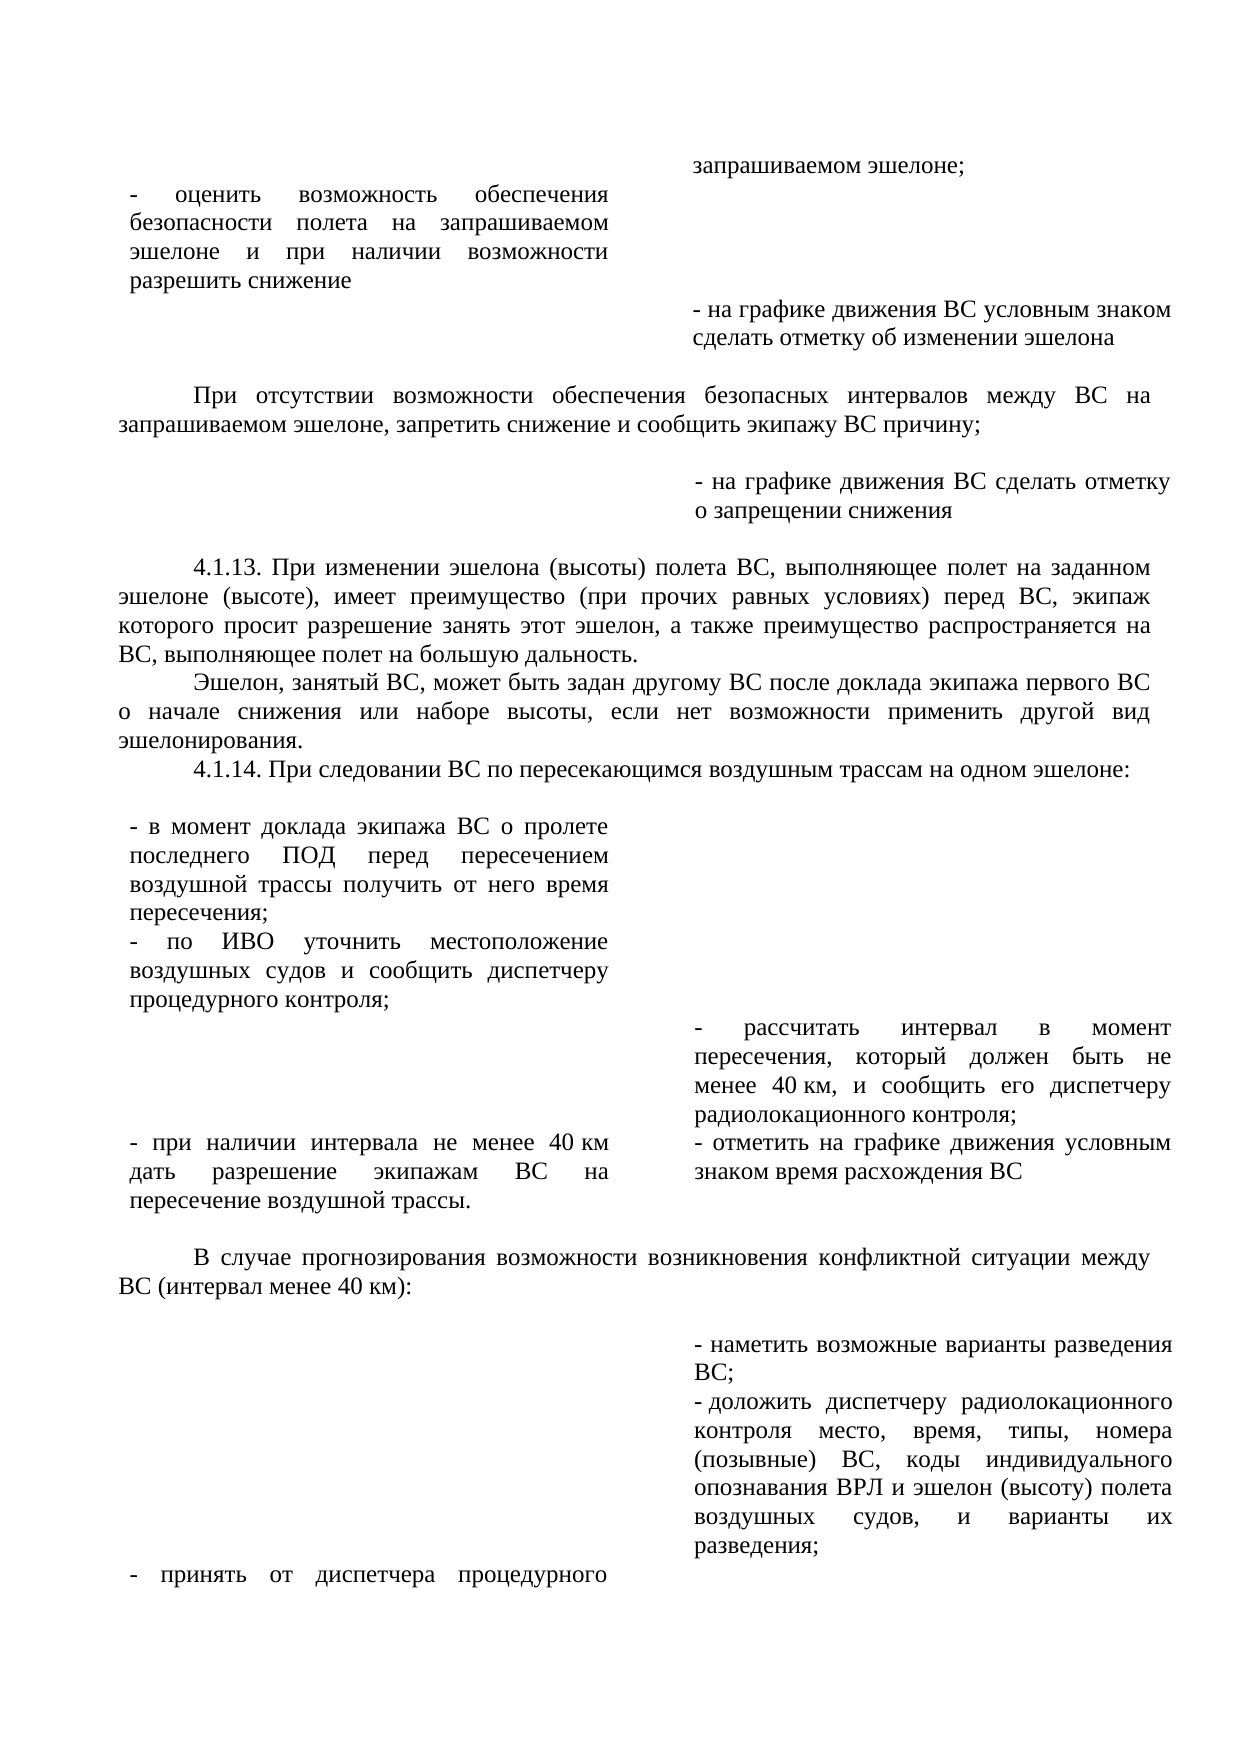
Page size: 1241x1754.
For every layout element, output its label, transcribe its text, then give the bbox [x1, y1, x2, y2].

table_header [619, 1329, 683, 1386]
table_cell - рассчитать интервал в момент пересечения, который должен быть не менее 40 км, и сообщить его диспетчеру радиолокационного контроля; [683, 1013, 1183, 1127]
table_cell [619, 1386, 683, 1559]
table_header - наметить возможные варианты разведения ВС; [683, 1329, 1184, 1386]
table_cell [620, 294, 681, 351]
table_cell - доложить диспетчеру радиолокационного контроля место, время, типы, номера (позывные) ВС, коды индивидуального опознавания ВРЛ и эшелон (высоту) полета воздушных судов, и варианты их разведения; [683, 1386, 1184, 1559]
table_header [118, 1329, 619, 1386]
table_cell - по ИВО уточнить местоположение воздушных судов и сообщить диспетчеру процедурного контроля; [118, 926, 620, 1012]
table_cell [620, 926, 683, 1012]
table_cell [620, 150, 681, 179]
table_cell [620, 1013, 683, 1127]
table_cell - при наличии интервала не менее 40 км дать разрешение экипажам ВС на пересечение воздушной трассы. [118, 1128, 620, 1214]
table_cell [620, 1128, 683, 1214]
text При отсутствии возможности обеспечения безопасных интервалов между ВС на запрашиваемом эшелоне, запретить снижение и сообщить экипажу ВС причину; [118, 380, 1152, 437]
table_cell [681, 179, 1183, 294]
table_cell - отметить на графике движения условным знаком время расхождения ВС [683, 1128, 1183, 1214]
table_header [683, 811, 1183, 926]
table_cell [118, 1386, 619, 1559]
text 4.1.13. При изменении эшелона (высоты) полета ВС, выполняющее полет на заданном эшелоне (высоте), имеет преимущество (при прочих равных условиях) перед ВС, экипаж которого просит разрешение занять этот эшелон, а также преимущество распространяется на ВС, выполняющее полет на большую дальность. [118, 552, 1152, 667]
table_cell [683, 1559, 1184, 1587]
table_cell [118, 150, 620, 179]
table_cell [118, 294, 620, 351]
table_cell - оценить возможность обеспечения безопасности полета на запрашиваемом эшелоне и при наличии возможности разрешить снижение [118, 179, 620, 294]
table_cell [619, 1559, 683, 1587]
table_header [620, 811, 683, 926]
text Эшелон, занятый ВС, может быть задан другому ВС после доклада экипажа первого ВС о начале снижения или наборе высоты, если нет возможности применить другой вид эшелонирования. [118, 667, 1152, 754]
table_cell - принять от диспетчера процедурного [118, 1559, 619, 1587]
text В случае прогнозирования возможности возникновения конфликтной ситуации между ВС (интервал менее 40 км): [118, 1242, 1152, 1300]
table_header [118, 466, 620, 524]
text 4.1.14. При следовании ВС по пересекающимся воздушным трассам на одном эшелоне: [118, 754, 1152, 782]
table_cell - на графике движения ВС условным знаком сделать отметку об изменении эшелона [681, 294, 1183, 351]
table_header [620, 466, 683, 524]
table_cell [118, 1013, 620, 1127]
table_cell [620, 179, 681, 294]
table_header - в момент доклада экипажа ВС о пролете последнего ПОД перед пересечением воздушной трассы получить от него время пересечения; [118, 811, 620, 926]
table_header - на графике движения ВС сделать отметку о запрещении снижения [683, 466, 1182, 524]
table_cell запрашиваемом эшелоне; [681, 150, 1183, 179]
table_cell [683, 926, 1183, 1012]
